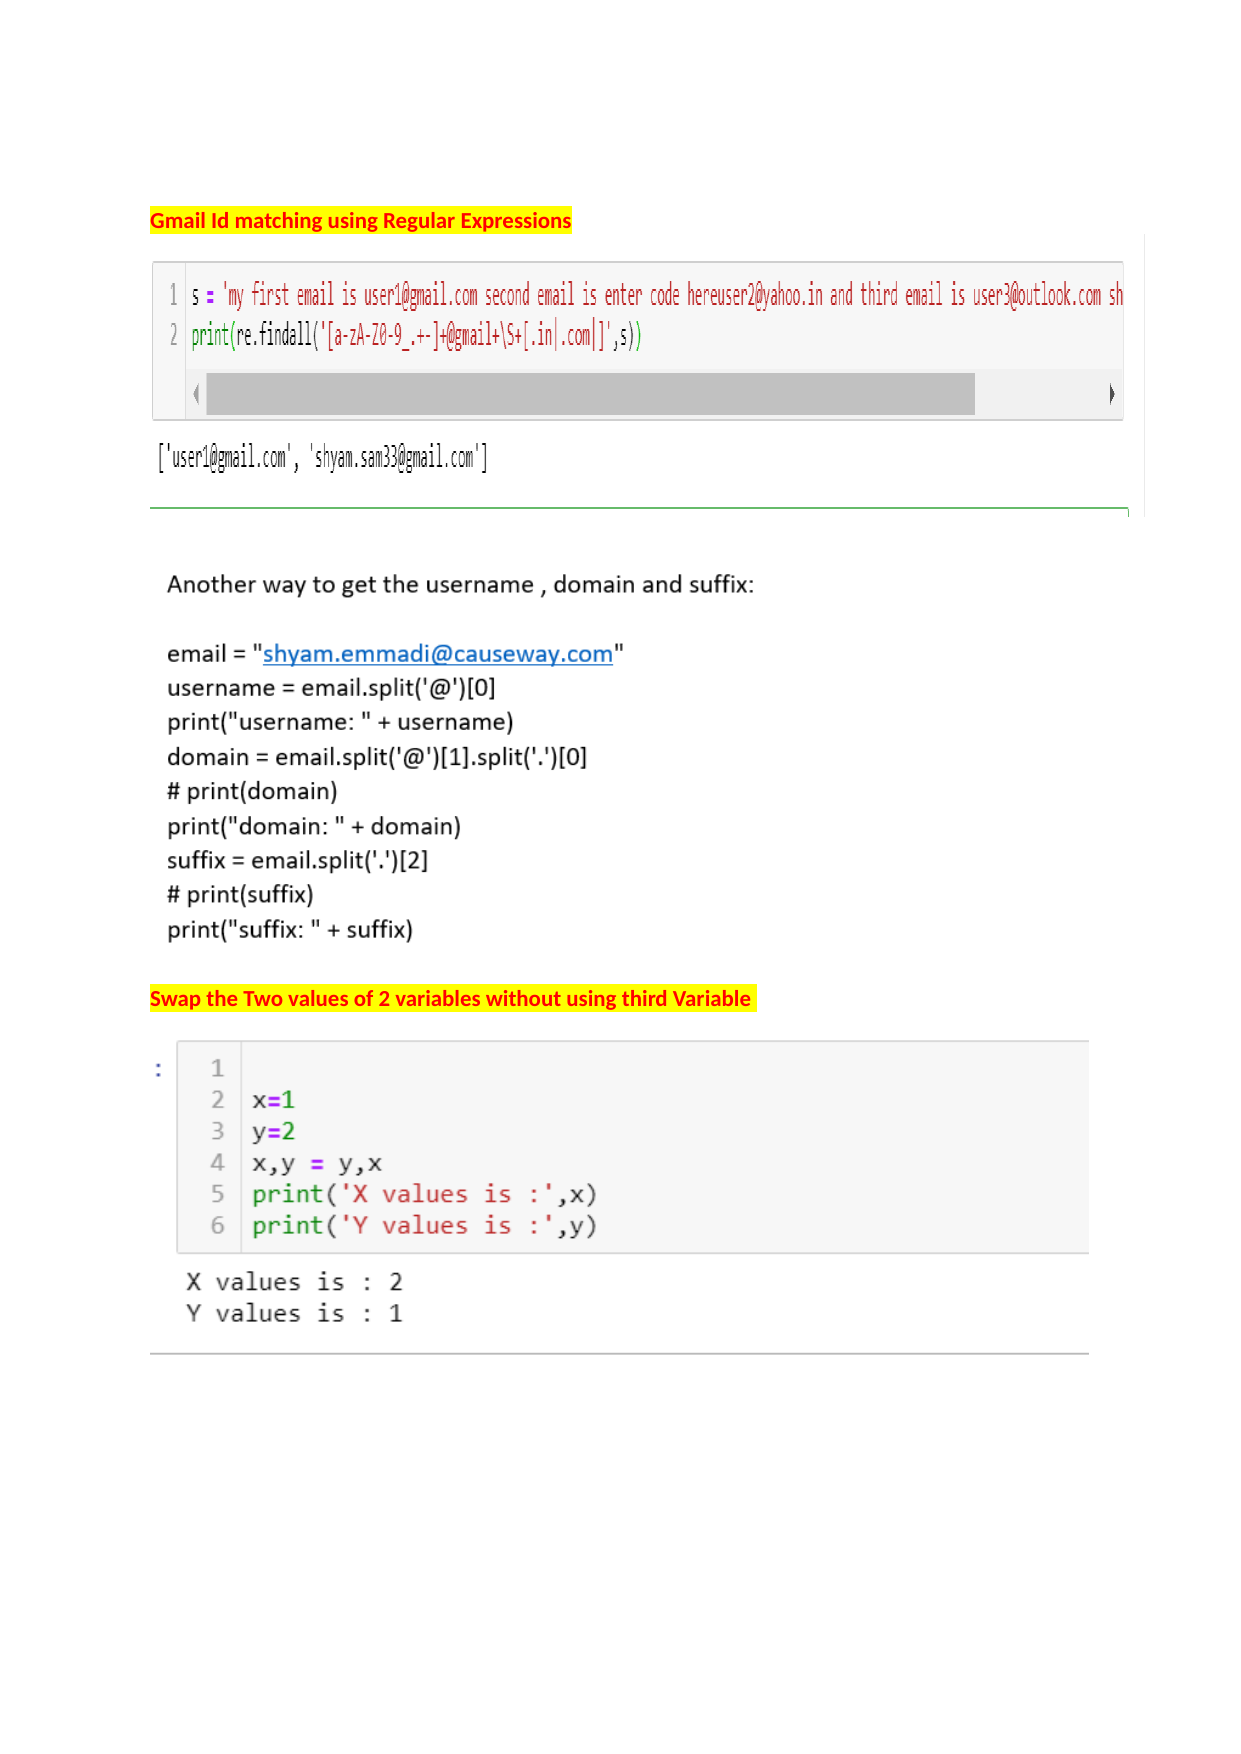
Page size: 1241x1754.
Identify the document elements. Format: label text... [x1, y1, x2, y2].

subtitle Swap the Two values of 2 variables without using third Variable [150, 984, 1090, 1012]
subtitle Gmail Id matching using Regular Expressions [150, 206, 1090, 234]
